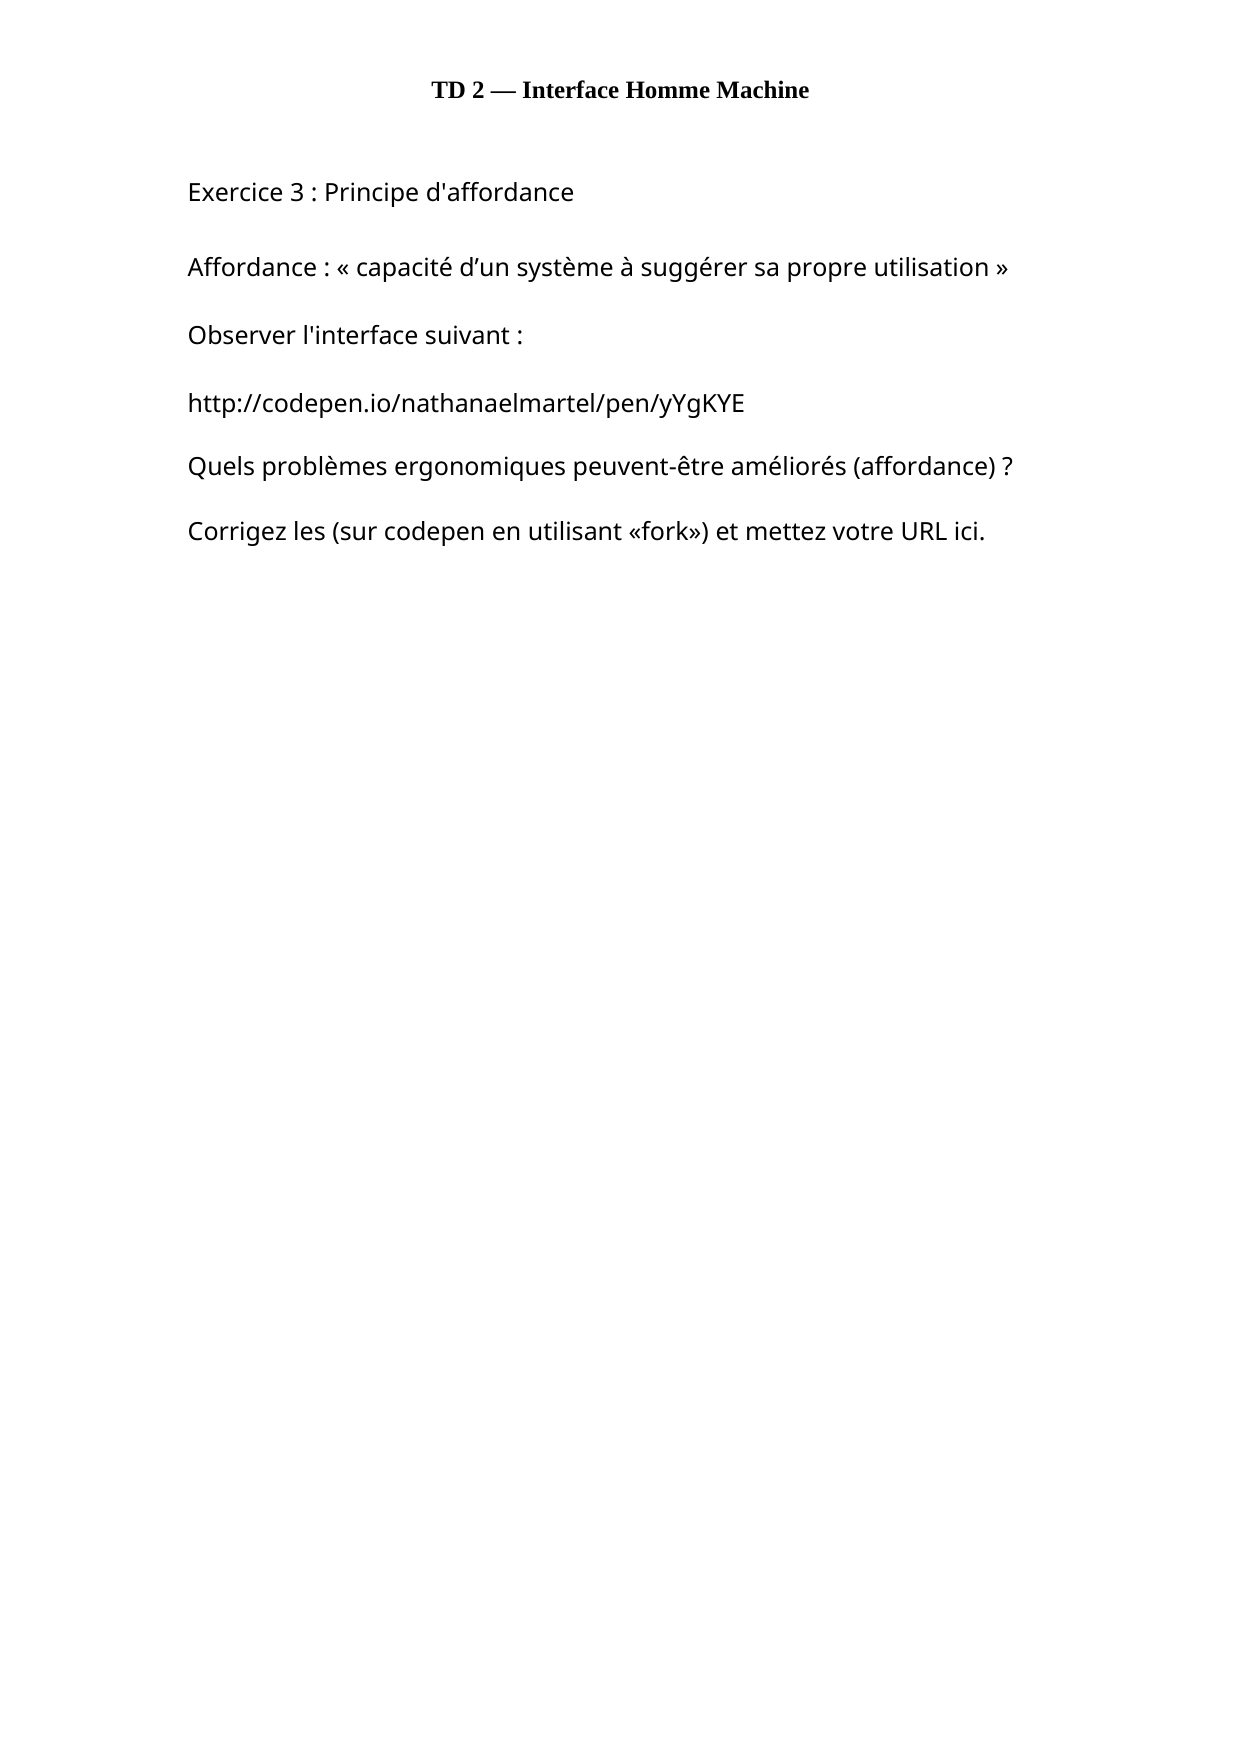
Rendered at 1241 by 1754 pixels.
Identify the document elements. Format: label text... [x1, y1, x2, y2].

subtitle Exercice 3 : Principe d'affordance [187, 175, 1053, 209]
text Quels problèmes ergonomiques peuvent-être améliorés (affordance) ? [187, 448, 1053, 482]
text Observer l'interface suivant : [187, 317, 1053, 352]
text Affordance : « capacité d’un système à suggérer sa propre utilisation » [187, 249, 1053, 283]
text http://codepen.io/nathanaelmartel/pen/yYgKYE [187, 386, 1053, 420]
text Corrigez les (sur codepen en utilisant «fork») et mettez votre URL ici. [187, 513, 1053, 547]
